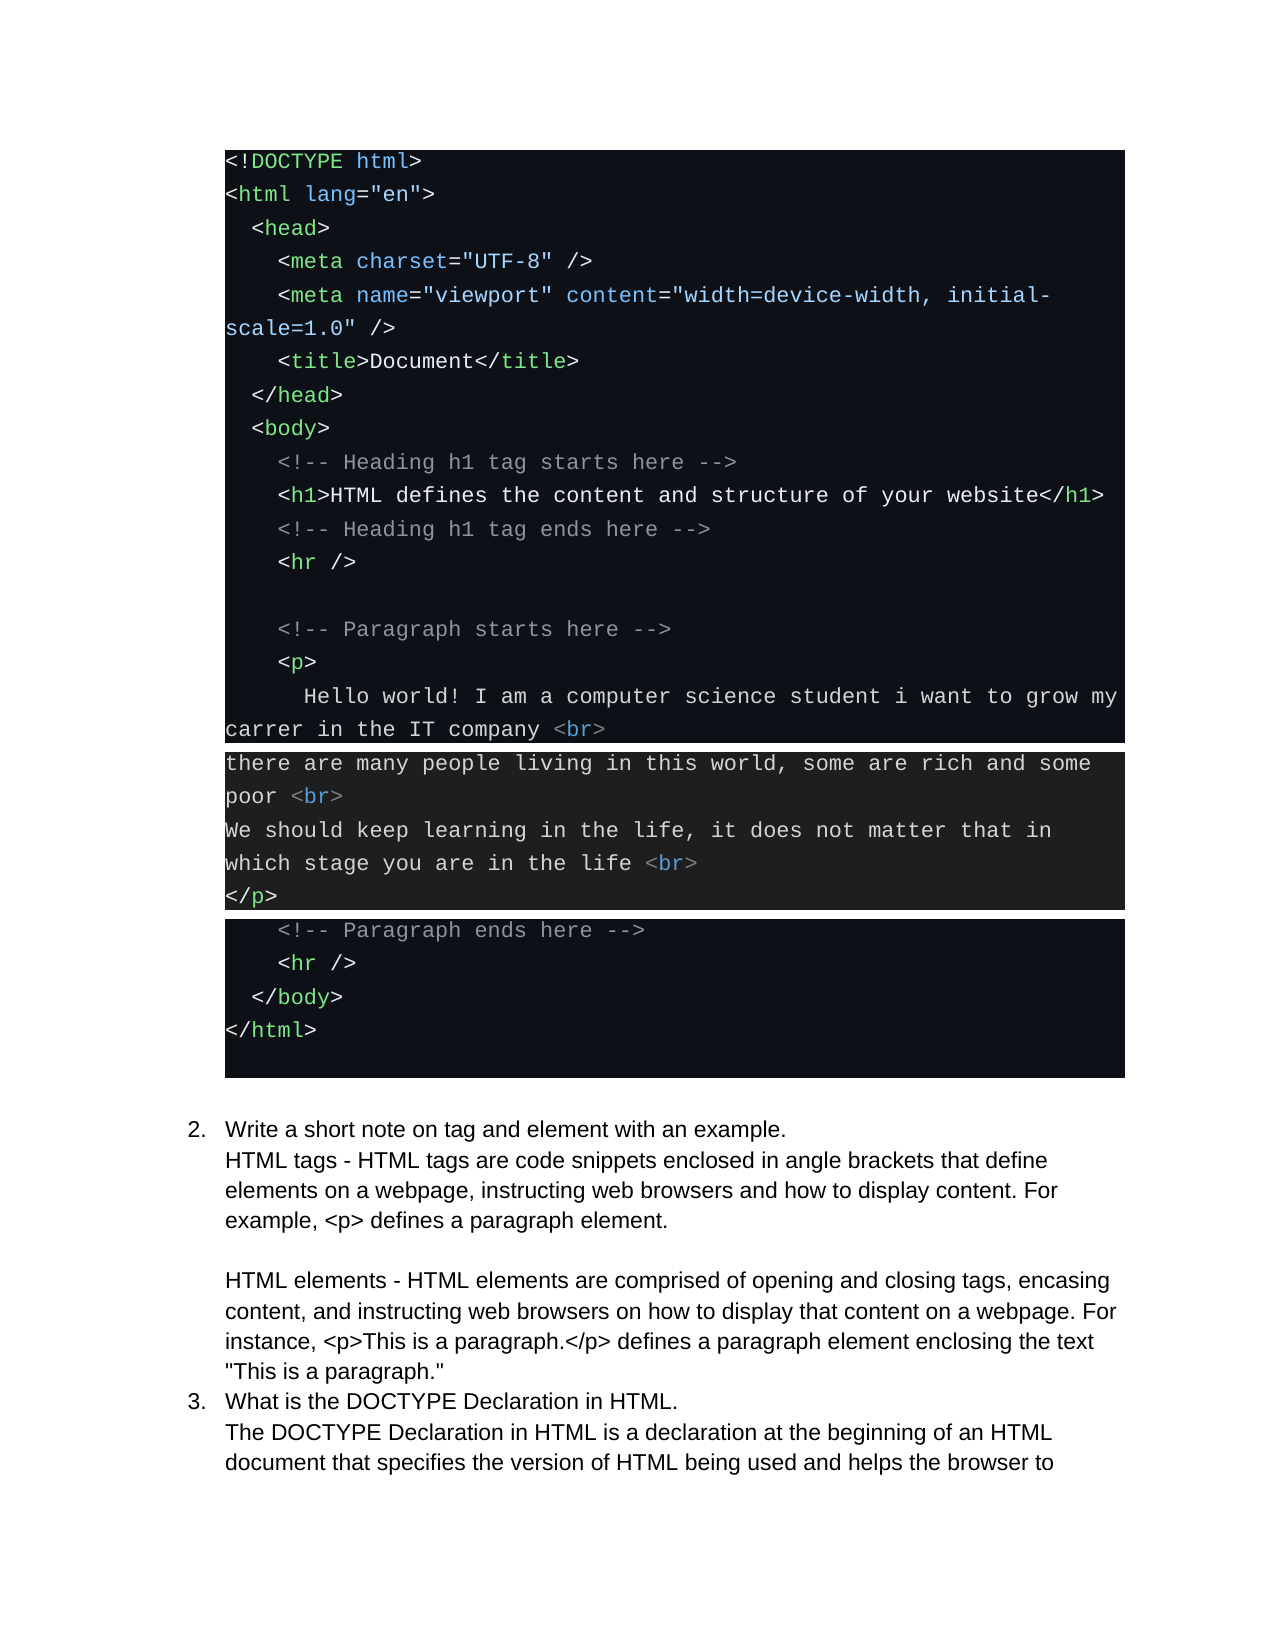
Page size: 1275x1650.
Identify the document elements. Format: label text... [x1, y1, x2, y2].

text Hello world! I am a computer science student i want to grow my carrer in the IT company <br> [225, 685, 1125, 743]
text HTML tags - HTML tags are code snippets enclosed in angle brackets that define elements on a webpage, instructing web browsers and how to display content. For example, <p> defines a paragraph element. [225, 1147, 1125, 1233]
text <body> [225, 417, 1125, 442]
text <!-- Paragraph ends here --> [225, 919, 1125, 944]
text <!-- Paragraph starts here --> [225, 618, 1125, 643]
text <h1>HTML defines the content and structure of your website</h1> [225, 484, 1125, 509]
text We should keep learning in the life, it does not matter that in which stage you are in the life <br> [225, 819, 1125, 877]
text <meta charset="UTF-8" /> [225, 250, 1125, 275]
list What is the DOCTYPE Declaration in HTML. [187, 1388, 1125, 1415]
text <hr /> [225, 952, 1125, 977]
text <hr /> [225, 551, 1125, 576]
text <!DOCTYPE html> [225, 150, 1125, 175]
text <html lang="en"> [225, 183, 1125, 208]
text <p> [225, 652, 1125, 676]
text <!-- Heading h1 tag starts here --> [225, 451, 1125, 476]
text <!-- Heading h1 tag ends here --> [225, 518, 1125, 543]
text </body> [225, 986, 1125, 1011]
text <title>Document</title> [225, 351, 1125, 375]
text HTML elements - HTML elements are comprised of opening and closing tags, encasing content, and instructing web browsers on how to display that content on a webpage. For instance, <p>This is a paragraph.</p> defines a paragraph element enclosing the text "This is a paragraph." [225, 1267, 1125, 1384]
text <meta name="viewport" content="width=device-width, initial-scale=1.0" /> [225, 284, 1125, 342]
list Write a short note on tag and element with an example. [187, 1116, 1125, 1143]
text </head> [225, 384, 1125, 409]
text <head> [225, 217, 1125, 242]
text </p> [225, 886, 1125, 910]
text The DOCTYPE Declaration in HTML is a declaration at the beginning of an HTML document that specifies the version of HTML being used and helps the browser to [225, 1418, 1125, 1475]
text there are many people living in this world, some are rich and some poor <br> [225, 752, 1125, 810]
text </html> [225, 1019, 1125, 1044]
